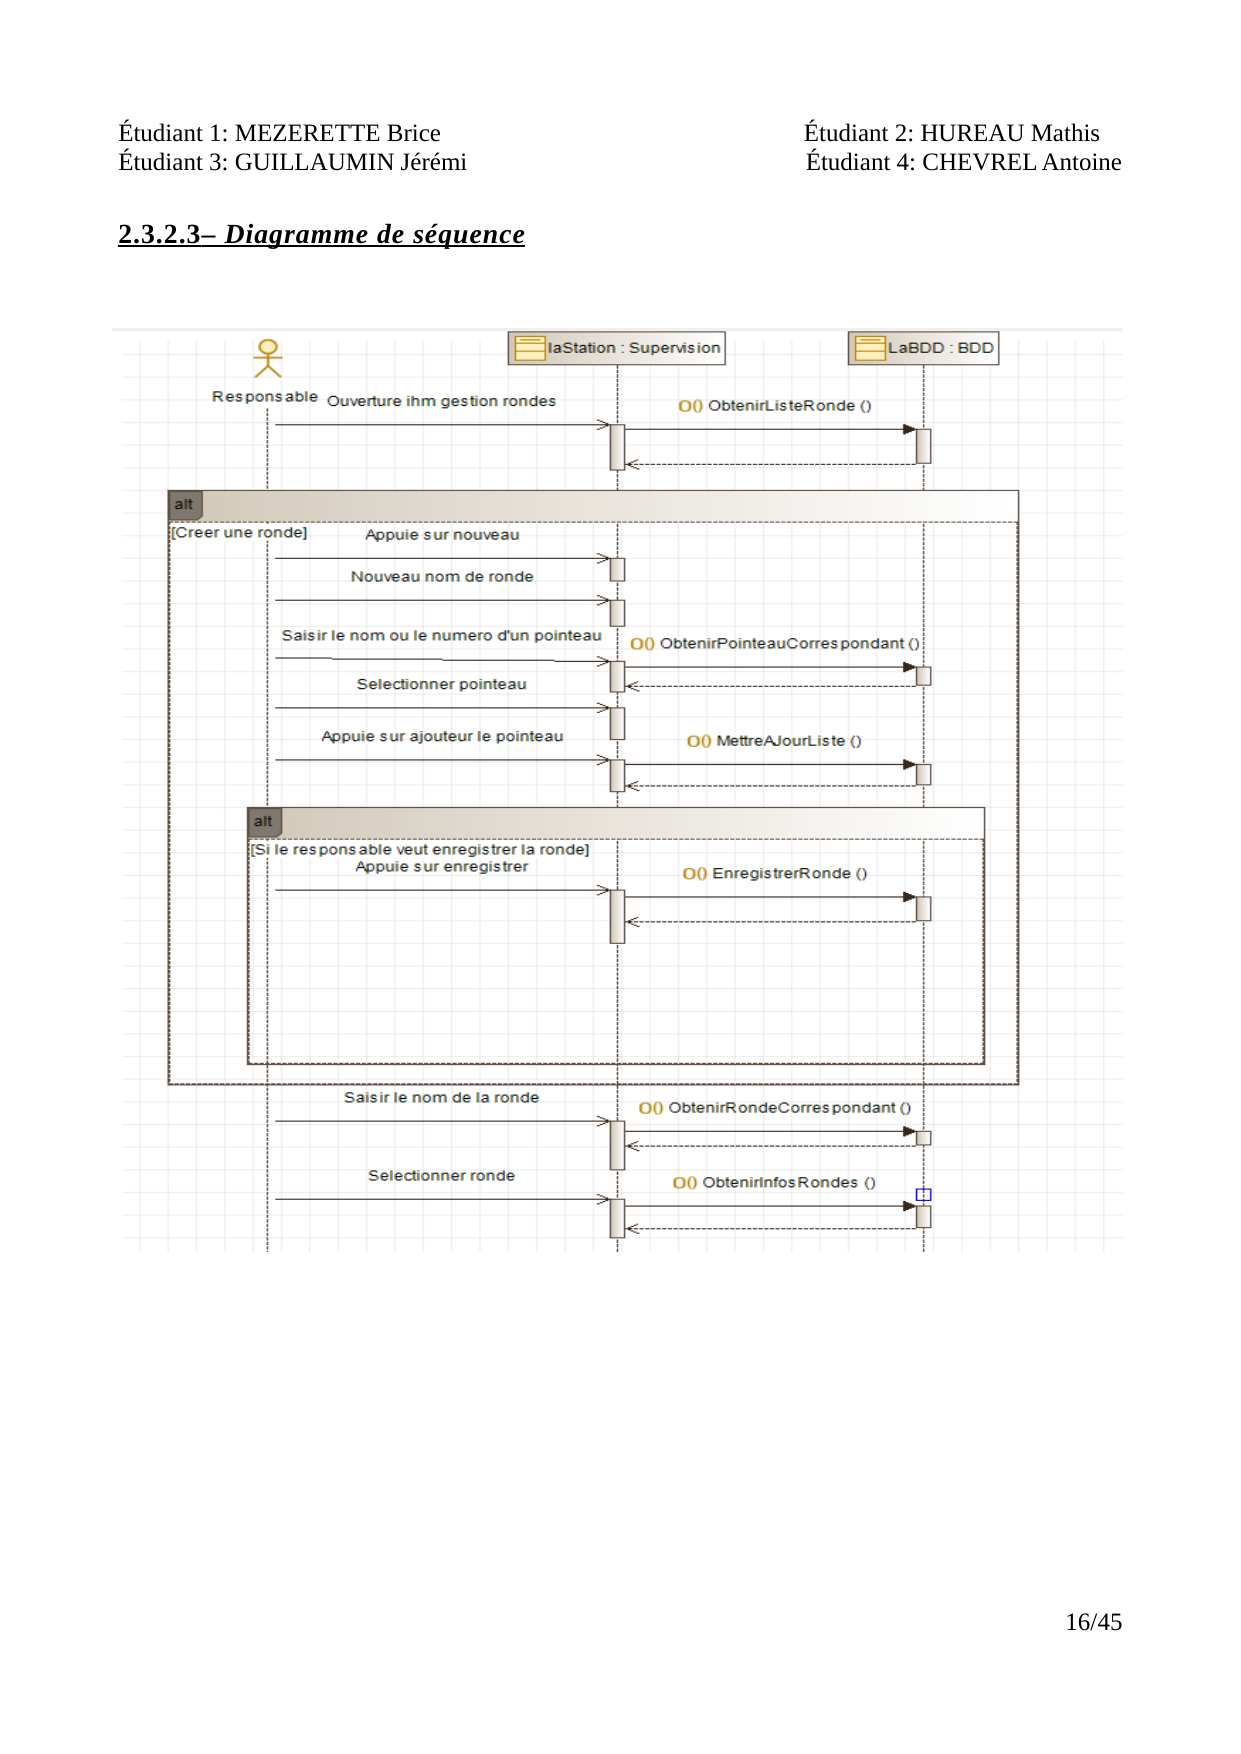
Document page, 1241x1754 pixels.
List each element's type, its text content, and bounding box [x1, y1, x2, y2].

subtitle 2.3.2.3– Diagramme de séquence [118, 218, 1122, 249]
picture [111, 328, 1123, 1252]
